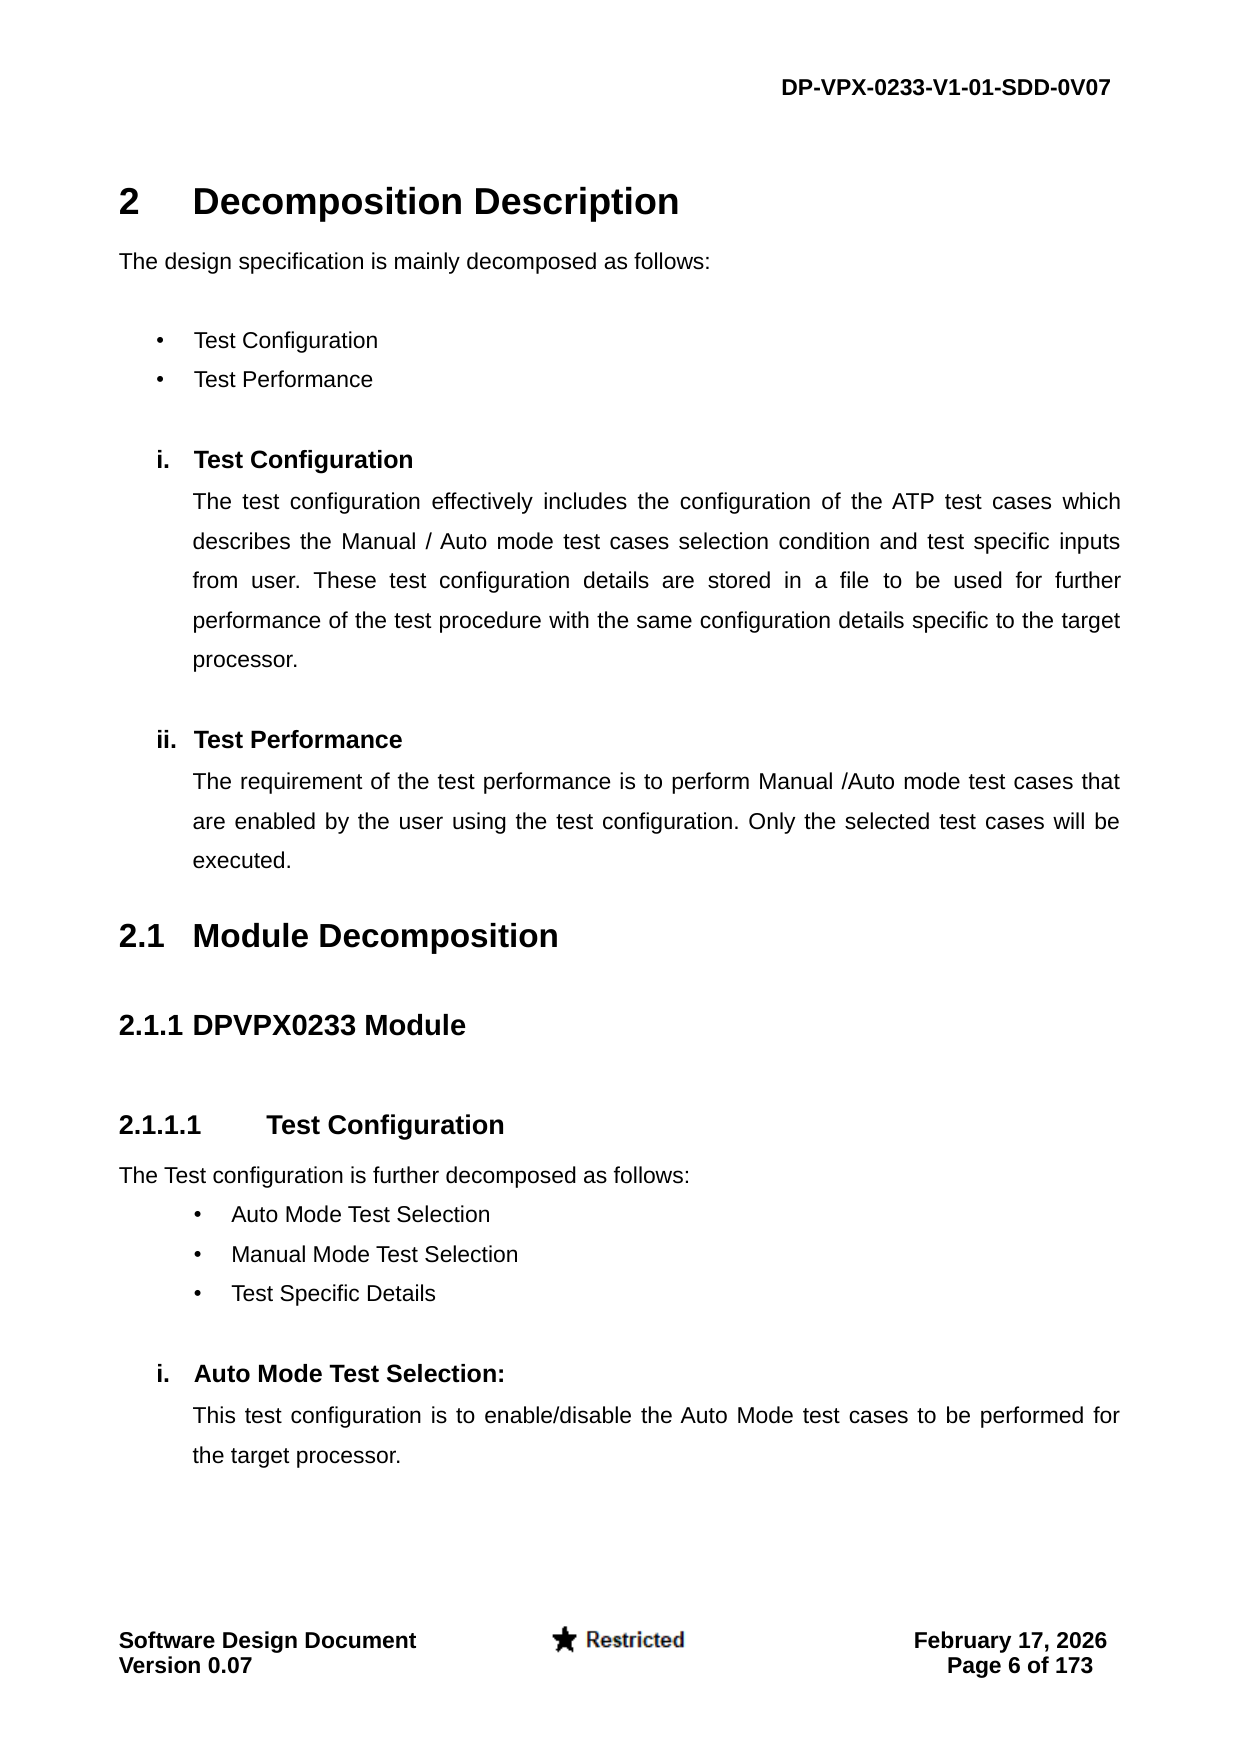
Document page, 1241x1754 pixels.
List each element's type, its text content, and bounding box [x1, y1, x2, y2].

list Test Specific Details [193, 1280, 1122, 1307]
text The test configuration effectively includes the configuration of the ATP test cases which describes the Manual / Auto mode test cases selection condition and test specific inputs from user. These test configuration details are stored in a file to be used for further performance of the test procedure with the same configuration details specific to the target processor. [192, 488, 1122, 672]
list Test Configuration [156, 327, 1122, 353]
list Test Configuration [156, 445, 1122, 474]
subtitle Decomposition Description [118, 179, 1122, 223]
picture [542, 1617, 698, 1662]
list Manual Mode Test Selection [193, 1241, 1122, 1267]
list Test Performance [156, 725, 1122, 754]
text The requirement of the test performance is to perform Manual /Auto mode test cases that are enabled by the user using the test configuration. Only the selected test cases will be executed. [192, 768, 1122, 873]
text The Test configuration is further decomposed as follows: [118, 1162, 1122, 1188]
list Auto Mode Test Selection [193, 1201, 1122, 1228]
subtitle Module Decomposition [118, 916, 1122, 954]
subtitle Test Configuration [118, 1109, 1122, 1140]
text This test configuration is to enable/disable the Auto Mode test cases to be performed for the target processor. [192, 1402, 1122, 1468]
text The design specification is mainly decomposed as follows: [118, 248, 1122, 274]
list Auto Mode Test Selection: [156, 1359, 1122, 1388]
subtitle DPVPX0233 Module [118, 1008, 1122, 1042]
list Test Performance [156, 366, 1122, 392]
